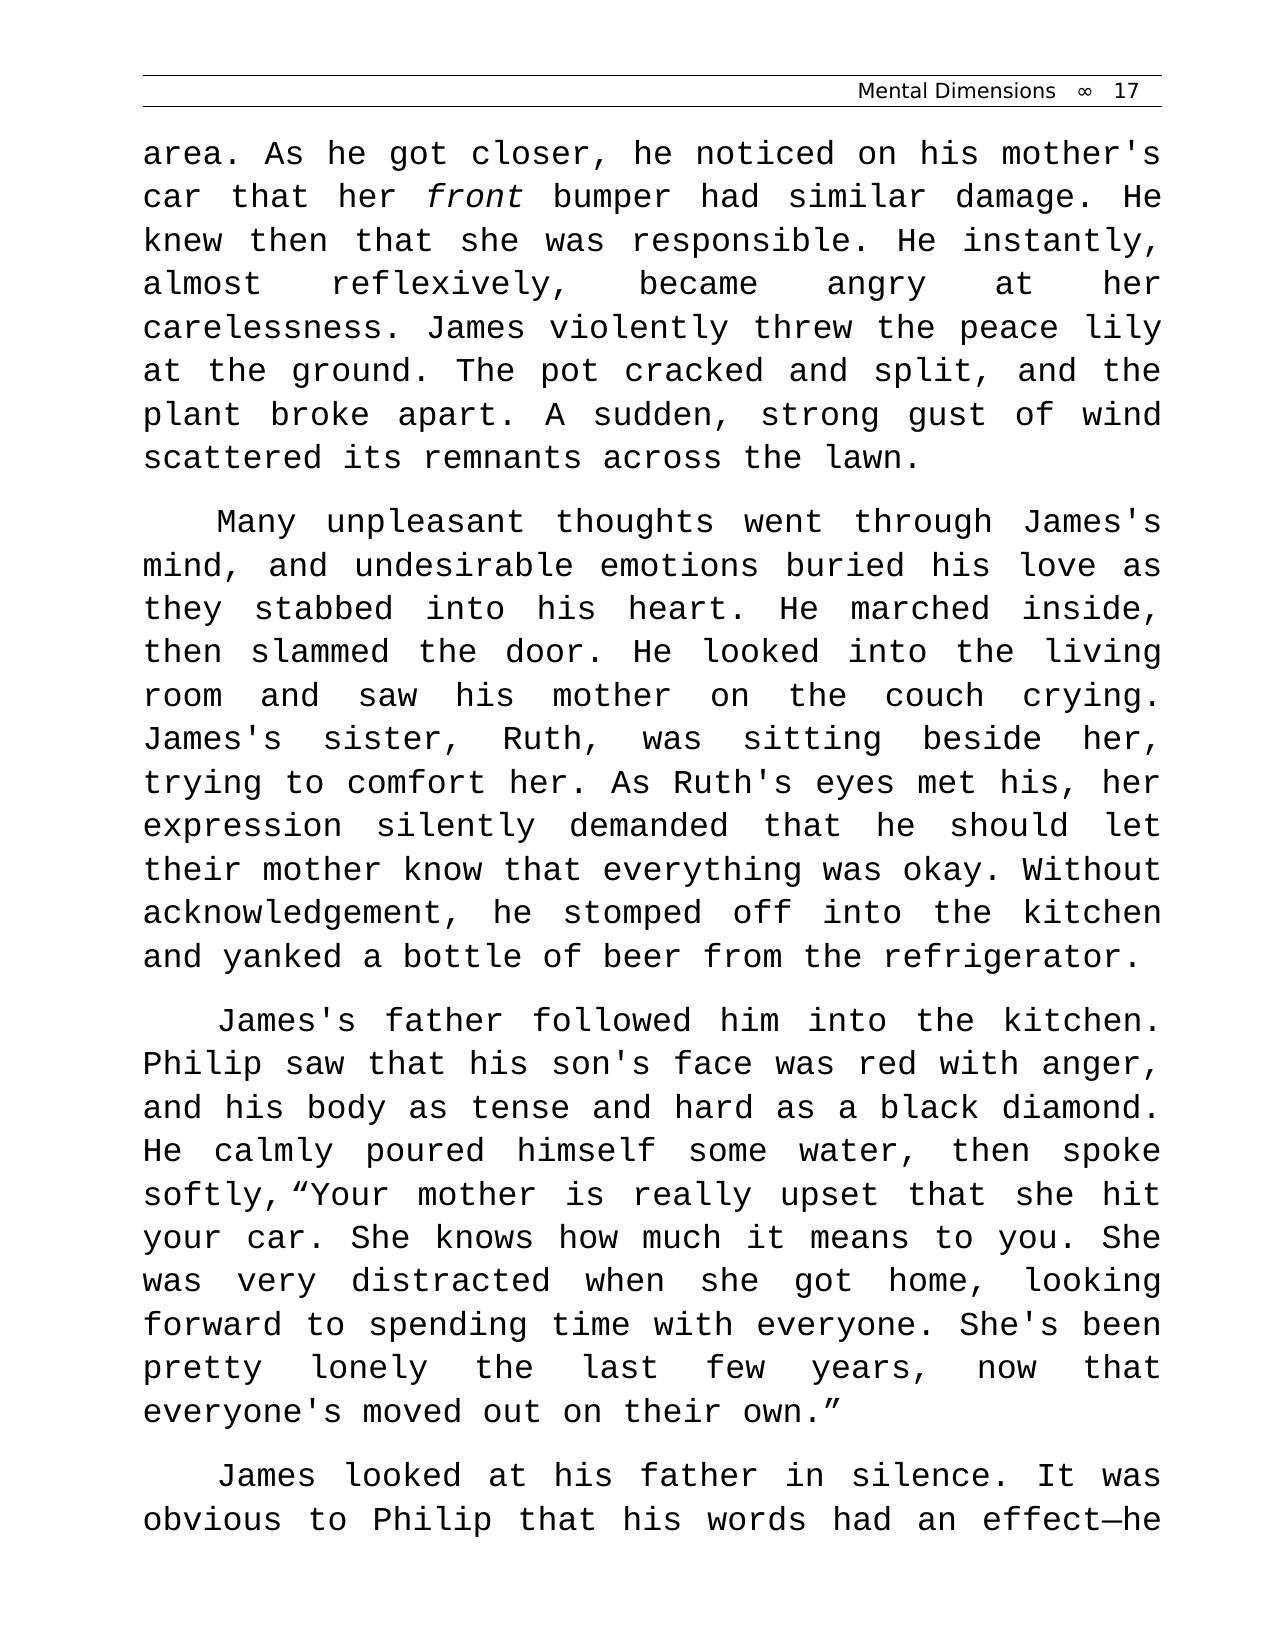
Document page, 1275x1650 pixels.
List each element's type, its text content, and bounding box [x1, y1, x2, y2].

text James looked at his father in silence. It was obvious to Philip that his words had an effect—he [142, 1459, 1162, 1540]
text area. As he got closer, he noticed on his mother's car that her front bumper had similar damage. He knew then that she was responsible. He instantly, almost reflexively, became angry at her carelessness. James violently threw the peace lily at the ground. The pot cracked and split, and the plant broke apart. A sudden, strong gust of wind scattered its remnants across the lawn. [142, 137, 1162, 478]
text James's father followed him into the kitchen. Philip saw that his son's face was red with anger, and his body as tense and hard as a black diamond. He calmly poured himself some water, then spoke softly, “Your mother is really upset that she hit your car. She knows how much it means to you. She was very distracted when she got home, looking forward to spending time with everyone. She's been pretty lonely the last few years, now that everyone's moved out on their own.” [142, 1003, 1162, 1432]
text Many unpleasant thoughts went through James's mind, and undesirable emotions buried his love as they stabbed into his heart. He marched inside, then slammed the door. He looked into the living room and saw his mother on the couch crying. James's sister, Ruth, was sitting beside her, trying to comfort her. As Ruth's eyes met his, her expression silently demanded that he should let their mother know that everything was okay. Without acknowledgement, he stomped off into the kitchen and yanked a bottle of beer from the refrigerator. [142, 505, 1162, 977]
